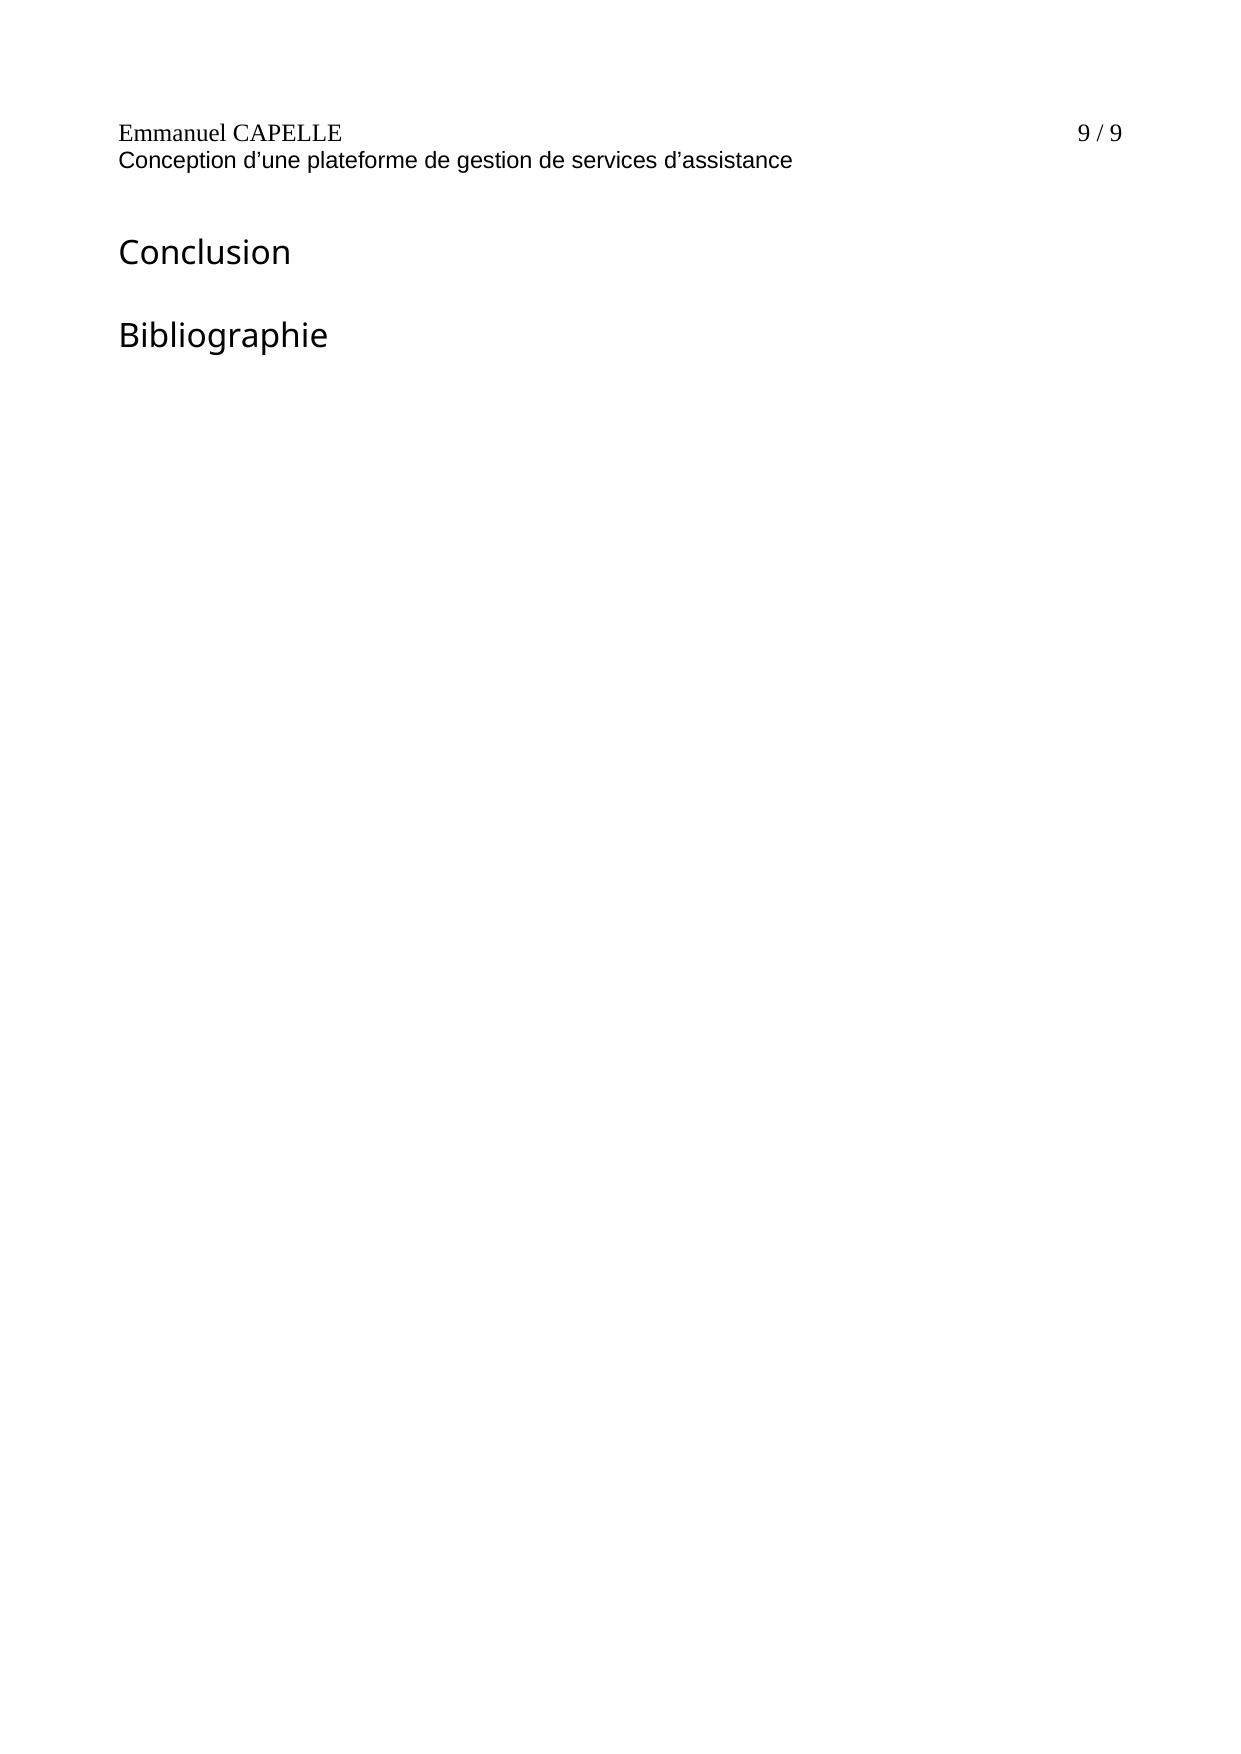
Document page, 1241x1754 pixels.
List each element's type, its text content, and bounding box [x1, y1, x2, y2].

subtitle Bibliographie [118, 311, 1122, 357]
subtitle Conclusion [118, 228, 1122, 274]
